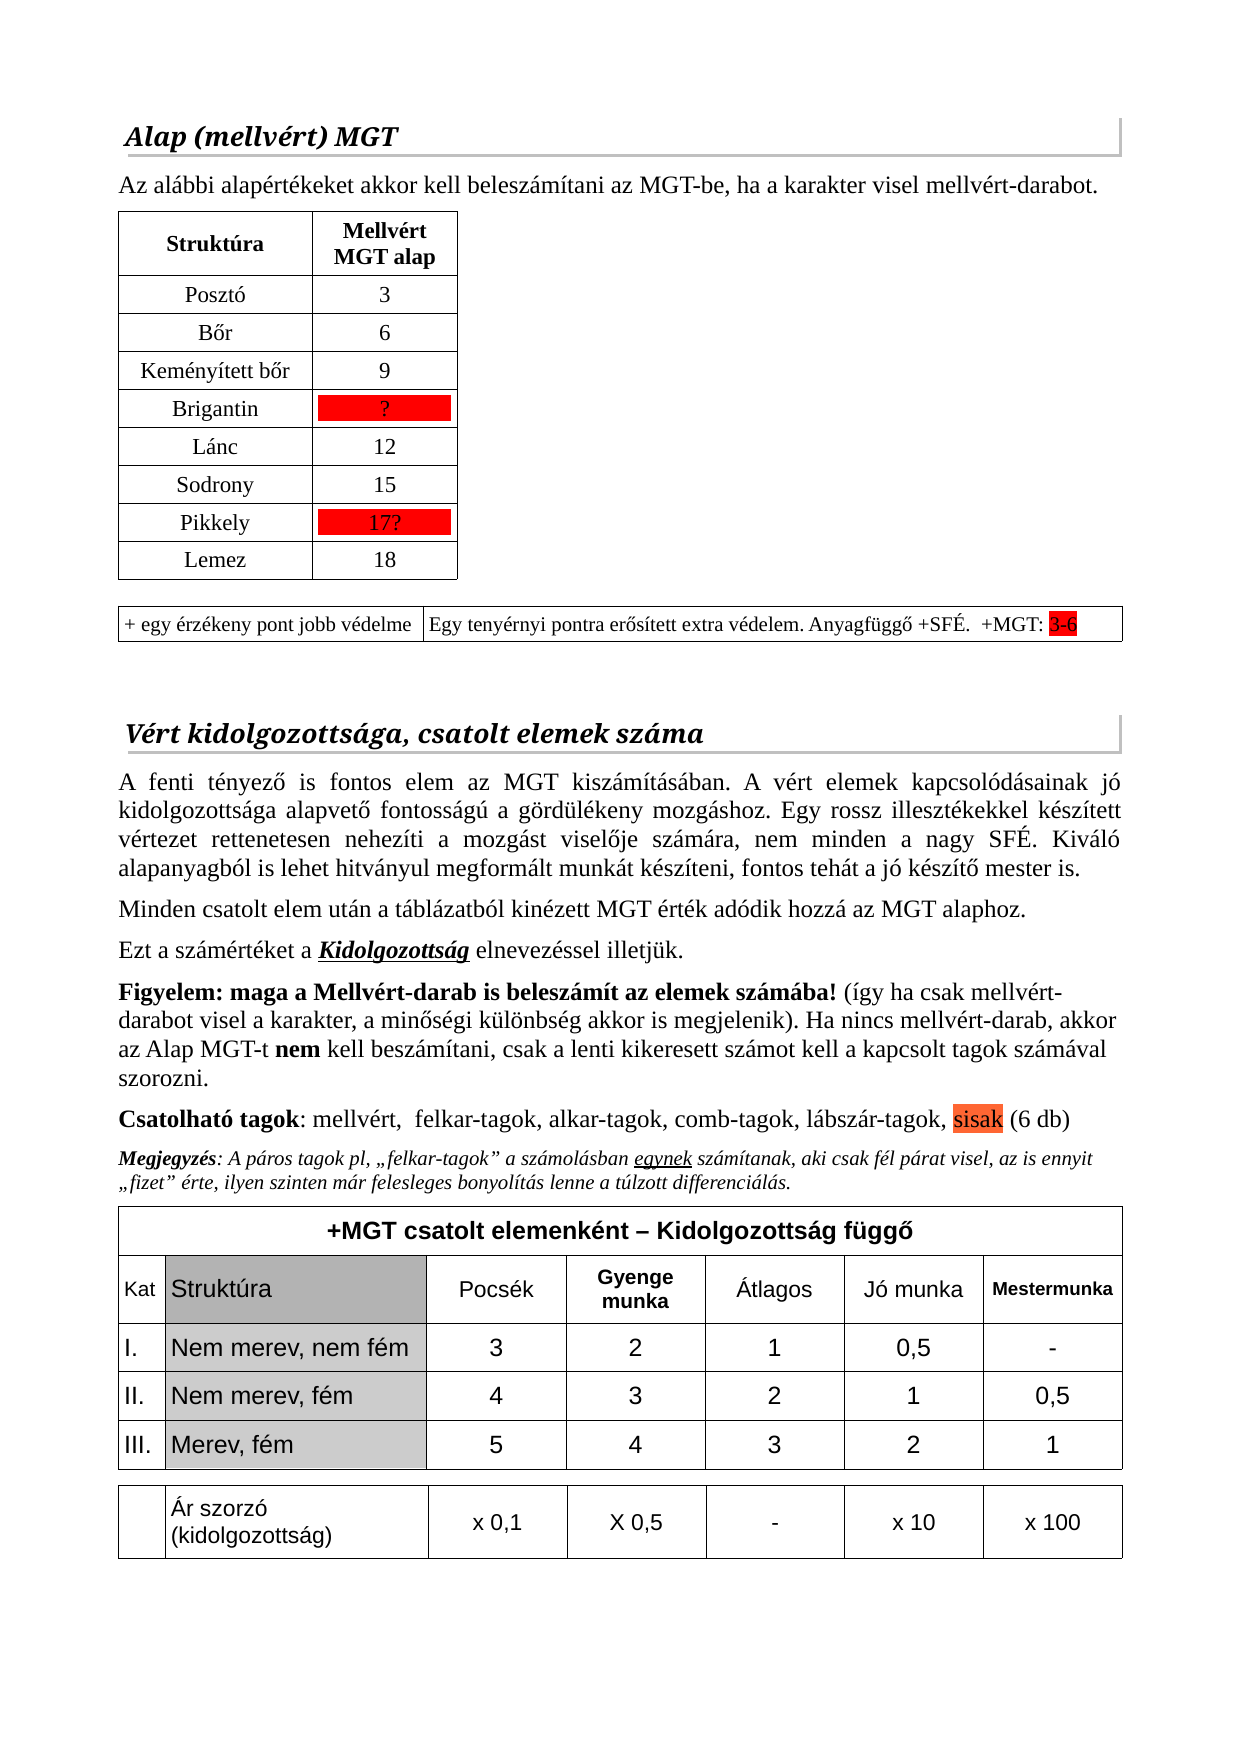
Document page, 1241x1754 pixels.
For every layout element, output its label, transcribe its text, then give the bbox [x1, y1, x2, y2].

table_cell Bőr [119, 314, 312, 351]
table_cell Nem merev, nem fém [166, 1324, 426, 1371]
table_cell Sodrony [119, 466, 312, 503]
table_cell 3 [313, 276, 457, 313]
table_header Ár szorzó (kidolgozottság) [166, 1486, 428, 1558]
table_cell Pikkely [119, 504, 312, 541]
table_cell 2 [706, 1372, 844, 1420]
table_cell I. [119, 1324, 165, 1371]
table_cell 2 [845, 1421, 983, 1468]
table_cell III. [119, 1421, 165, 1468]
table_header Egy tenyérnyi pontra erősített extra védelem. Anyagfüggő +SFÉ. +MGT: 3-6 [424, 607, 1122, 641]
subtitle Alap (mellvért) MGT [124, 118, 1118, 154]
table_cell 15 [313, 466, 457, 503]
table_cell 3 [567, 1372, 705, 1420]
table_header x 0,1 [429, 1486, 567, 1558]
table_cell Brigantin [119, 390, 312, 427]
table_cell 12 [313, 428, 457, 465]
table_cell 4 [427, 1372, 566, 1420]
table_cell Nem merev, fém [166, 1372, 426, 1420]
text A fenti tényező is fontos elem az MGT kiszámításában. A vért elemek kapcsolódásainak jó kidolgozottsága alapvető fontosságú a gördülékeny mozgáshoz. Egy rossz illesztékekkel készített vértezet rettenetesen nehezíti a mozgást viselője számára, nem minden a nagy SFÉ. Kiváló alapanyagból is lehet hitványul megformált munkát készíteni, fontos tehát a jó készítő mester is. [118, 767, 1122, 882]
table_cell Pocsék [427, 1256, 566, 1323]
table_cell Kat [119, 1256, 165, 1323]
table_cell Lánc [119, 428, 312, 465]
text Megjegyzés: A páros tagok pl, „felkar-tagok” a számolásban egynek számítanak, aki csak fél párat visel, az is ennyit „fizet” érte, ilyen szinten már felesleges bonyolítás lenne a túlzott differenciálás. [118, 1146, 1122, 1194]
table_header x 10 [845, 1486, 983, 1558]
table_cell Lemez [119, 542, 312, 579]
table_cell 6 [313, 314, 457, 351]
table_header Mellvért MGT alap [313, 212, 457, 275]
table_cell 4 [567, 1421, 705, 1468]
table_cell 1 [984, 1421, 1122, 1468]
table_header [119, 1486, 165, 1558]
table_header + egy érzékeny pont jobb védelme [119, 607, 423, 641]
table_cell Struktúra [166, 1256, 426, 1323]
table_cell Jó munka [845, 1256, 983, 1323]
text Az alábbi alapértékeket akkor kell beleszámítani az MGT-be, ha a karakter visel mellvért-darabot. [118, 170, 1122, 198]
table_cell - [984, 1324, 1122, 1371]
table_cell 1 [706, 1324, 844, 1371]
table_header - [707, 1486, 844, 1558]
text Ezt a számértéket a Kidolgozottság elnevezéssel illetjük. [118, 936, 1122, 964]
table_cell 5 [427, 1421, 566, 1468]
table_cell 18 [313, 542, 457, 579]
table_cell Gyenge munka [567, 1256, 705, 1323]
text Minden csatolt elem után a táblázatból kinézett MGT érték adódik hozzá az MGT alaphoz. [118, 894, 1122, 923]
table_cell 9 [313, 352, 457, 389]
table_cell Posztó [119, 276, 312, 313]
table_cell 0,5 [845, 1324, 983, 1371]
text Figyelem: maga a Mellvért-darab is beleszámít az elemek számába! (így ha csak mellvért-darabot visel a karakter, a minőségi különbség akkor is megjelenik). Ha nincs mellvért-darab, akkor az Alap MGT-t nem kell beszámítani, csak a lenti kikeresett számot kell a kapcsolt tagok számával szorozni. [118, 977, 1122, 1092]
table_cell II. [119, 1372, 165, 1420]
table_header X 0,5 [568, 1486, 706, 1558]
table_cell 3 [706, 1421, 844, 1468]
table_cell 2 [567, 1324, 705, 1371]
table_cell 3 [427, 1324, 566, 1371]
table_header Struktúra [119, 212, 312, 275]
table_cell Keményített bőr [119, 352, 312, 389]
table_cell Merev, fém [166, 1421, 426, 1468]
table_header +MGT csatolt elemenként – Kidolgozottság függő [119, 1207, 1122, 1255]
table_cell 1 [845, 1372, 983, 1420]
table_cell ? [313, 390, 457, 427]
table_cell 0,5 [984, 1372, 1122, 1420]
table_header x 100 [984, 1486, 1122, 1558]
text Csatolható tagok: mellvért, felkar-tagok, alkar-tagok, comb-tagok, lábszár-tagok, sisak (6 db) [118, 1104, 1122, 1133]
table_cell 17? [313, 504, 457, 541]
subtitle Vért kidolgozottsága, csatolt elemek száma [124, 715, 1118, 751]
table_cell Mestermunka [984, 1256, 1122, 1323]
table_cell Átlagos [706, 1256, 844, 1323]
